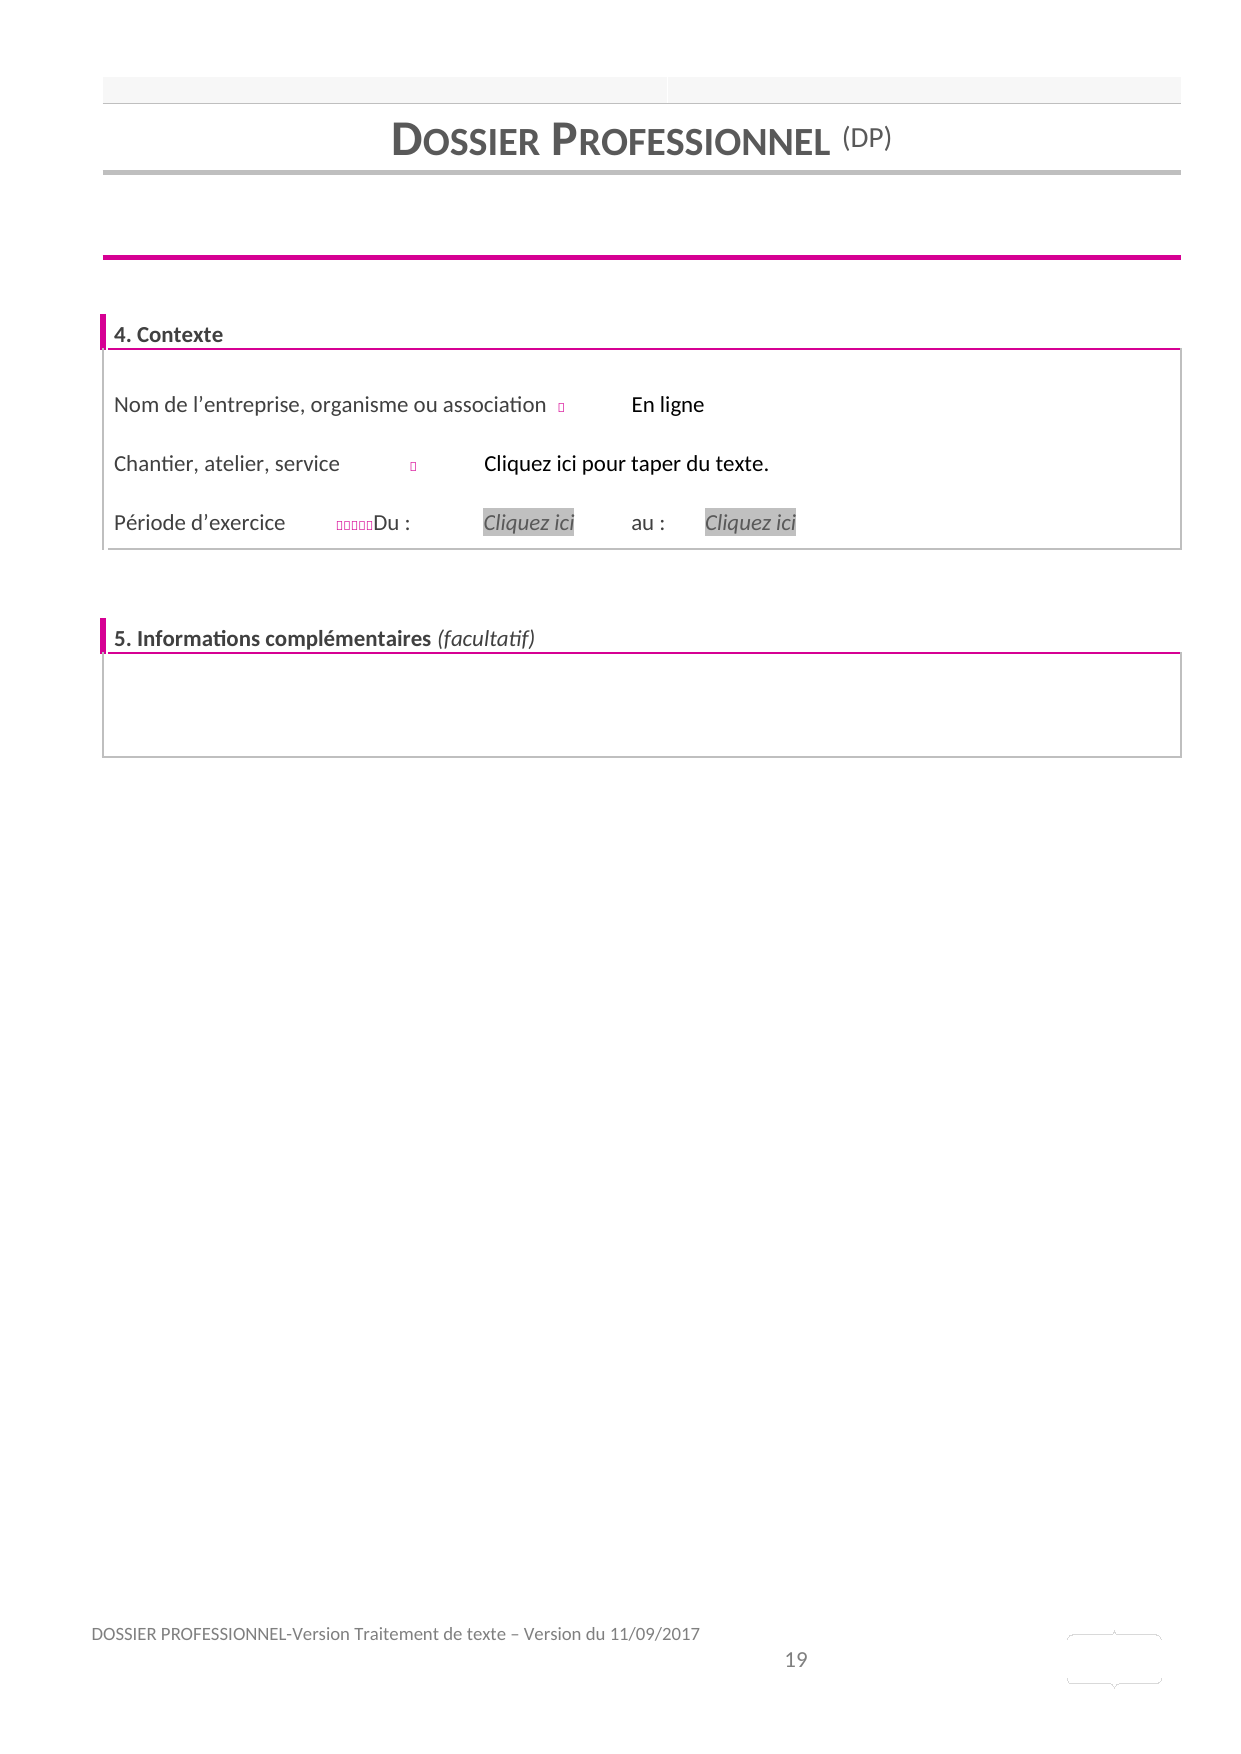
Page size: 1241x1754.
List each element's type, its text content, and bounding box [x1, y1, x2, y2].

table_cell [104, 688, 1180, 722]
table_cell Nom de l’entreprise, organisme ou association  [104, 384, 607, 430]
table_cell [1122, 618, 1181, 652]
table_cell En ligne [607, 384, 1180, 430]
table_cell 4. Contexte [106, 314, 1181, 348]
table_cell [1122, 550, 1181, 584]
table_cell Période d’exercice Du : Cliquez ici au : Cliquez ici [104, 489, 1180, 548]
table_cell 5. Informations complémentaires (facultatif) [106, 618, 1122, 652]
table_cell Cliquez ici pour taper du texte. [473, 430, 1180, 489]
table_cell Chantier, atelier, service  [104, 430, 473, 489]
table_cell [1122, 584, 1181, 618]
table_cell [103, 548, 1122, 584]
table_cell [103, 280, 1181, 314]
table_cell [104, 348, 607, 384]
table_cell [607, 350, 1180, 384]
table_cell [104, 652, 1180, 688]
table_cell [103, 584, 1122, 618]
table_cell [104, 722, 1180, 756]
